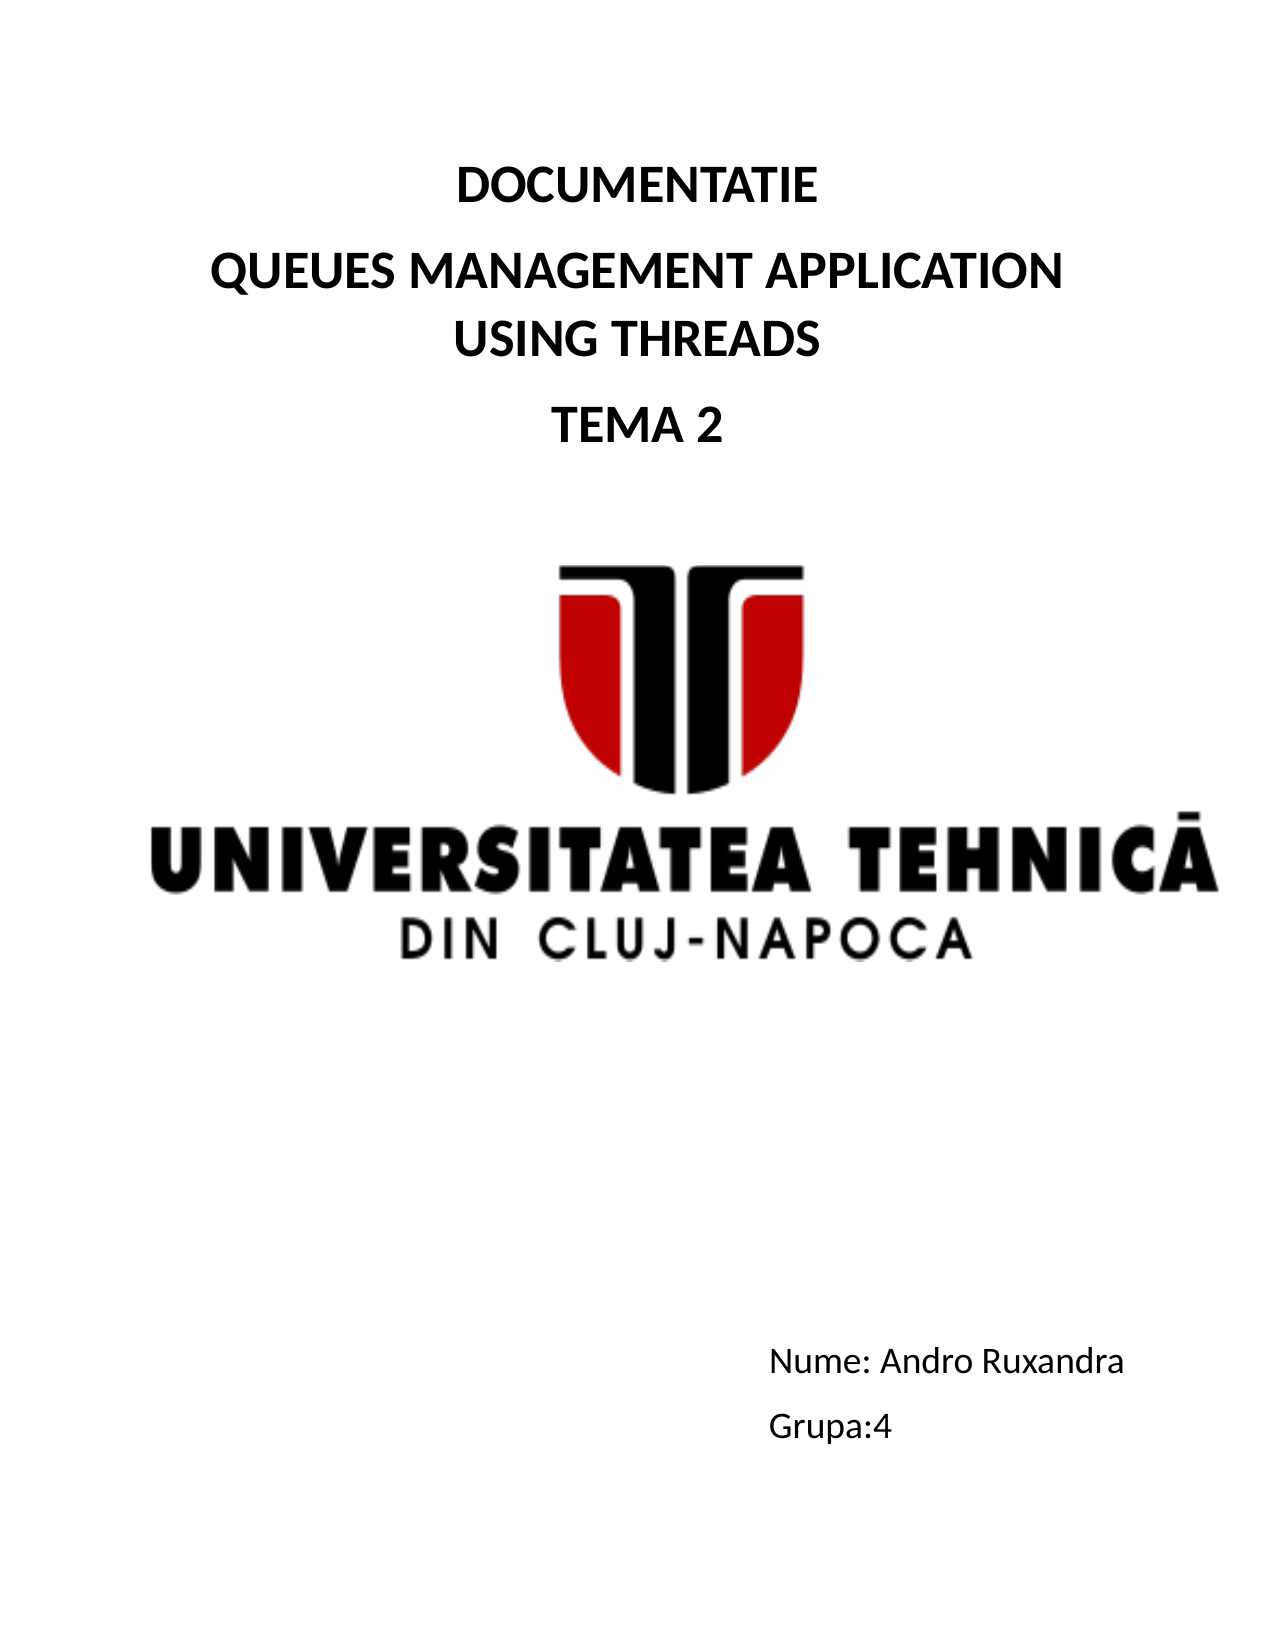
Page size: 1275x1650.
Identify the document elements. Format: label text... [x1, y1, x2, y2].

text DOCUMENTATIE [150, 150, 1125, 216]
text Nume: Andro Ruxandra [525, 1337, 1125, 1383]
text QUEUES MANAGEMENT APPLICATION USING THREADS [150, 235, 1125, 370]
text Grupa:4 [300, 1402, 1125, 1447]
text TEMA 2 [150, 389, 1125, 456]
